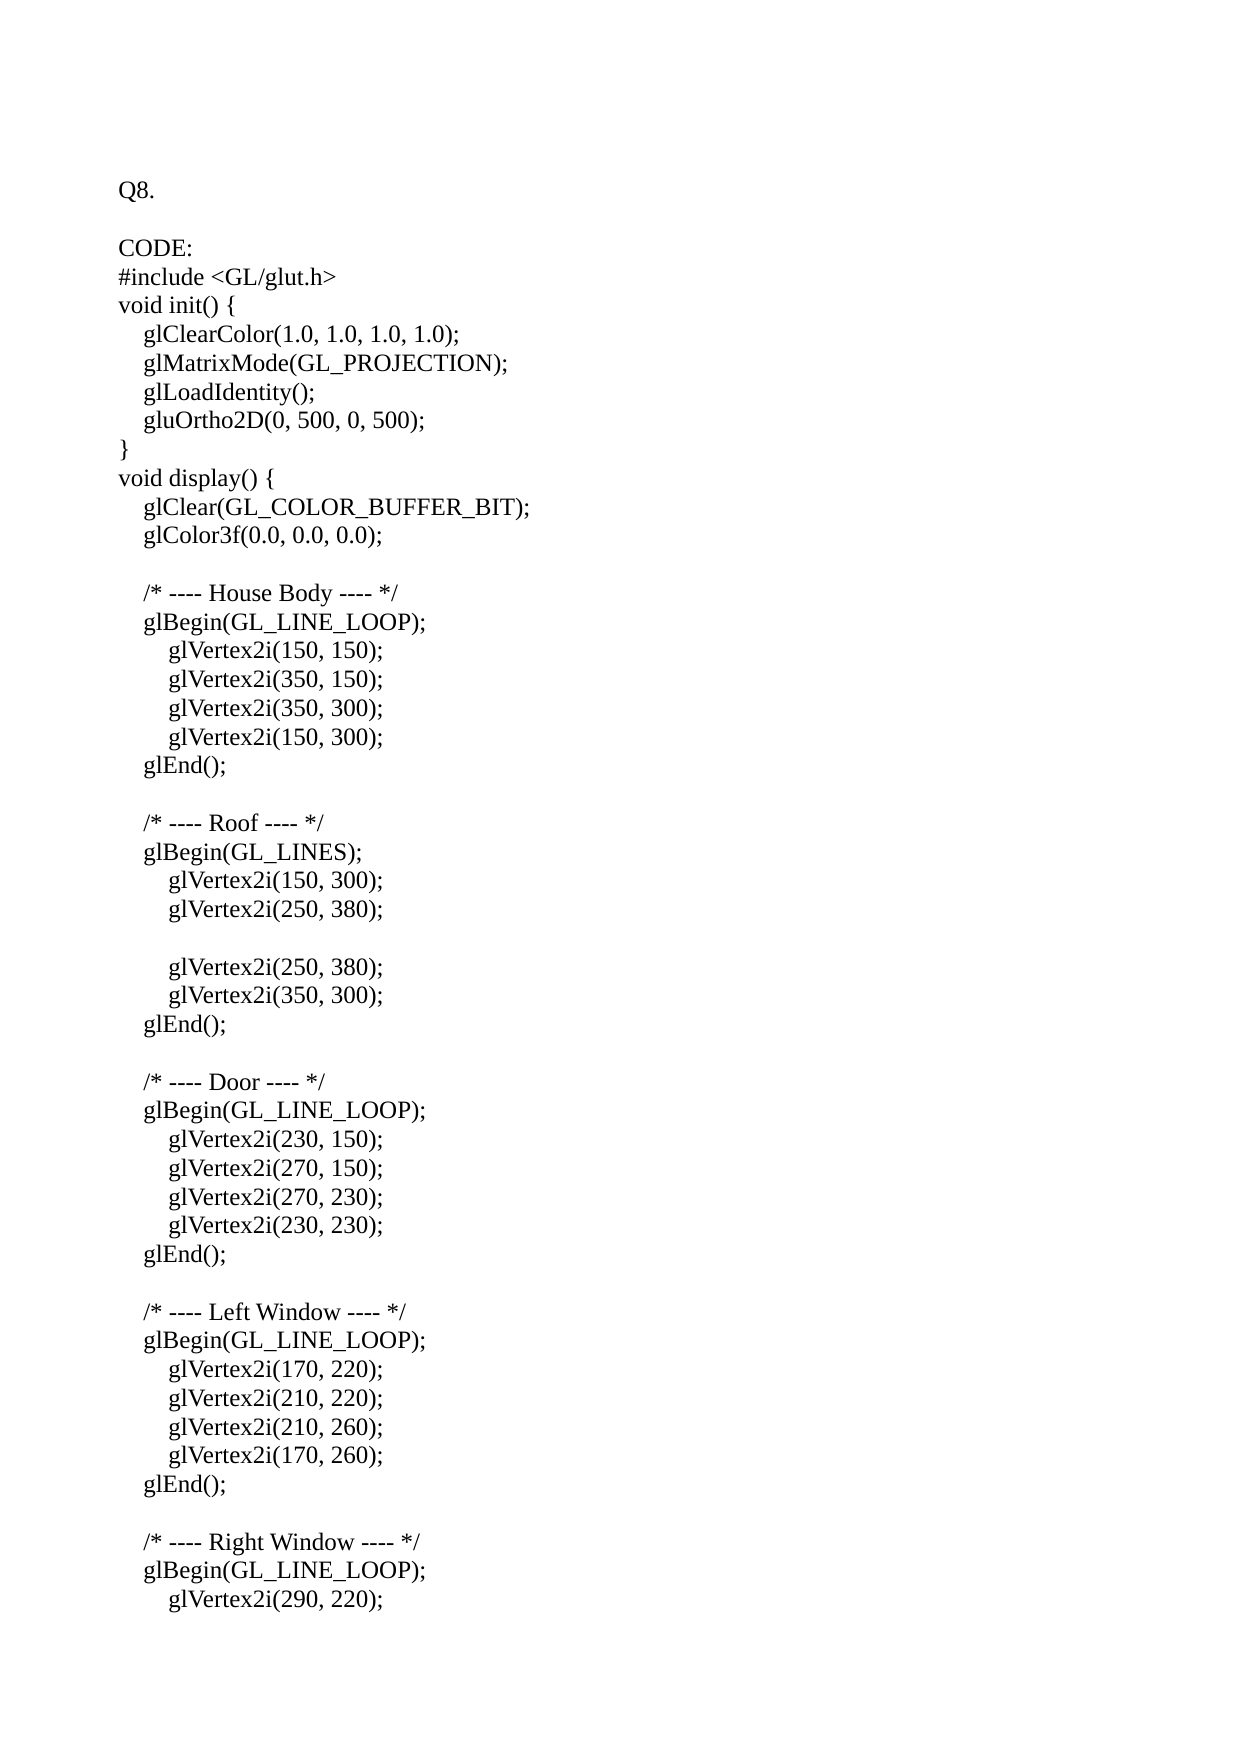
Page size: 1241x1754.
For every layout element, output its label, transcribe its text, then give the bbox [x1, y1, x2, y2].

text #include <GL/glut.h> [118, 262, 1122, 291]
text /* ---- Right Window ---- */ [118, 1527, 1122, 1556]
text glVertex2i(350, 150); [118, 664, 1122, 693]
text glVertex2i(250, 380); [118, 952, 1122, 981]
text glEnd(); [118, 1239, 1122, 1268]
text glBegin(GL_LINE_LOOP); [118, 1096, 1122, 1124]
text /* ---- Door ---- */ [118, 1067, 1122, 1096]
text glLoadIdentity(); [118, 377, 1122, 406]
text glVertex2i(230, 150); [118, 1124, 1122, 1153]
text glBegin(GL_LINES); [118, 837, 1122, 866]
text glVertex2i(290, 220); [118, 1584, 1122, 1613]
text glClearColor(1.0, 1.0, 1.0, 1.0); [118, 319, 1122, 348]
text glVertex2i(210, 220); [118, 1383, 1122, 1412]
text glEnd(); [118, 1009, 1122, 1038]
text glVertex2i(150, 150); [118, 636, 1122, 664]
text glColor3f(0.0, 0.0, 0.0); [118, 521, 1122, 549]
text glBegin(GL_LINE_LOOP); [118, 1326, 1122, 1354]
text glEnd(); [118, 1469, 1122, 1498]
text glVertex2i(270, 230); [118, 1182, 1122, 1211]
text glVertex2i(230, 230); [118, 1211, 1122, 1239]
text CODE: [118, 233, 1122, 262]
text glVertex2i(150, 300); [118, 722, 1122, 751]
text glVertex2i(150, 300); [118, 866, 1122, 894]
text glVertex2i(210, 260); [118, 1412, 1122, 1441]
text /* ---- Roof ---- */ [118, 808, 1122, 837]
text glVertex2i(350, 300); [118, 981, 1122, 1009]
text void display() { [118, 463, 1122, 492]
text glEnd(); [118, 751, 1122, 779]
text Q8. [118, 176, 1122, 204]
text } [118, 434, 1122, 463]
text glMatrixMode(GL_PROJECTION); [118, 348, 1122, 377]
text glBegin(GL_LINE_LOOP); [118, 1556, 1122, 1584]
text gluOrtho2D(0, 500, 0, 500); [118, 406, 1122, 434]
text glVertex2i(350, 300); [118, 693, 1122, 722]
text glClear(GL_COLOR_BUFFER_BIT); [118, 492, 1122, 521]
text /* ---- House Body ---- */ [118, 578, 1122, 607]
text void init() { [118, 291, 1122, 319]
text glVertex2i(170, 220); [118, 1354, 1122, 1383]
text glVertex2i(250, 380); [118, 894, 1122, 923]
text glVertex2i(170, 260); [118, 1441, 1122, 1469]
text glVertex2i(270, 150); [118, 1153, 1122, 1182]
text /* ---- Left Window ---- */ [118, 1297, 1122, 1326]
text glBegin(GL_LINE_LOOP); [118, 607, 1122, 636]
